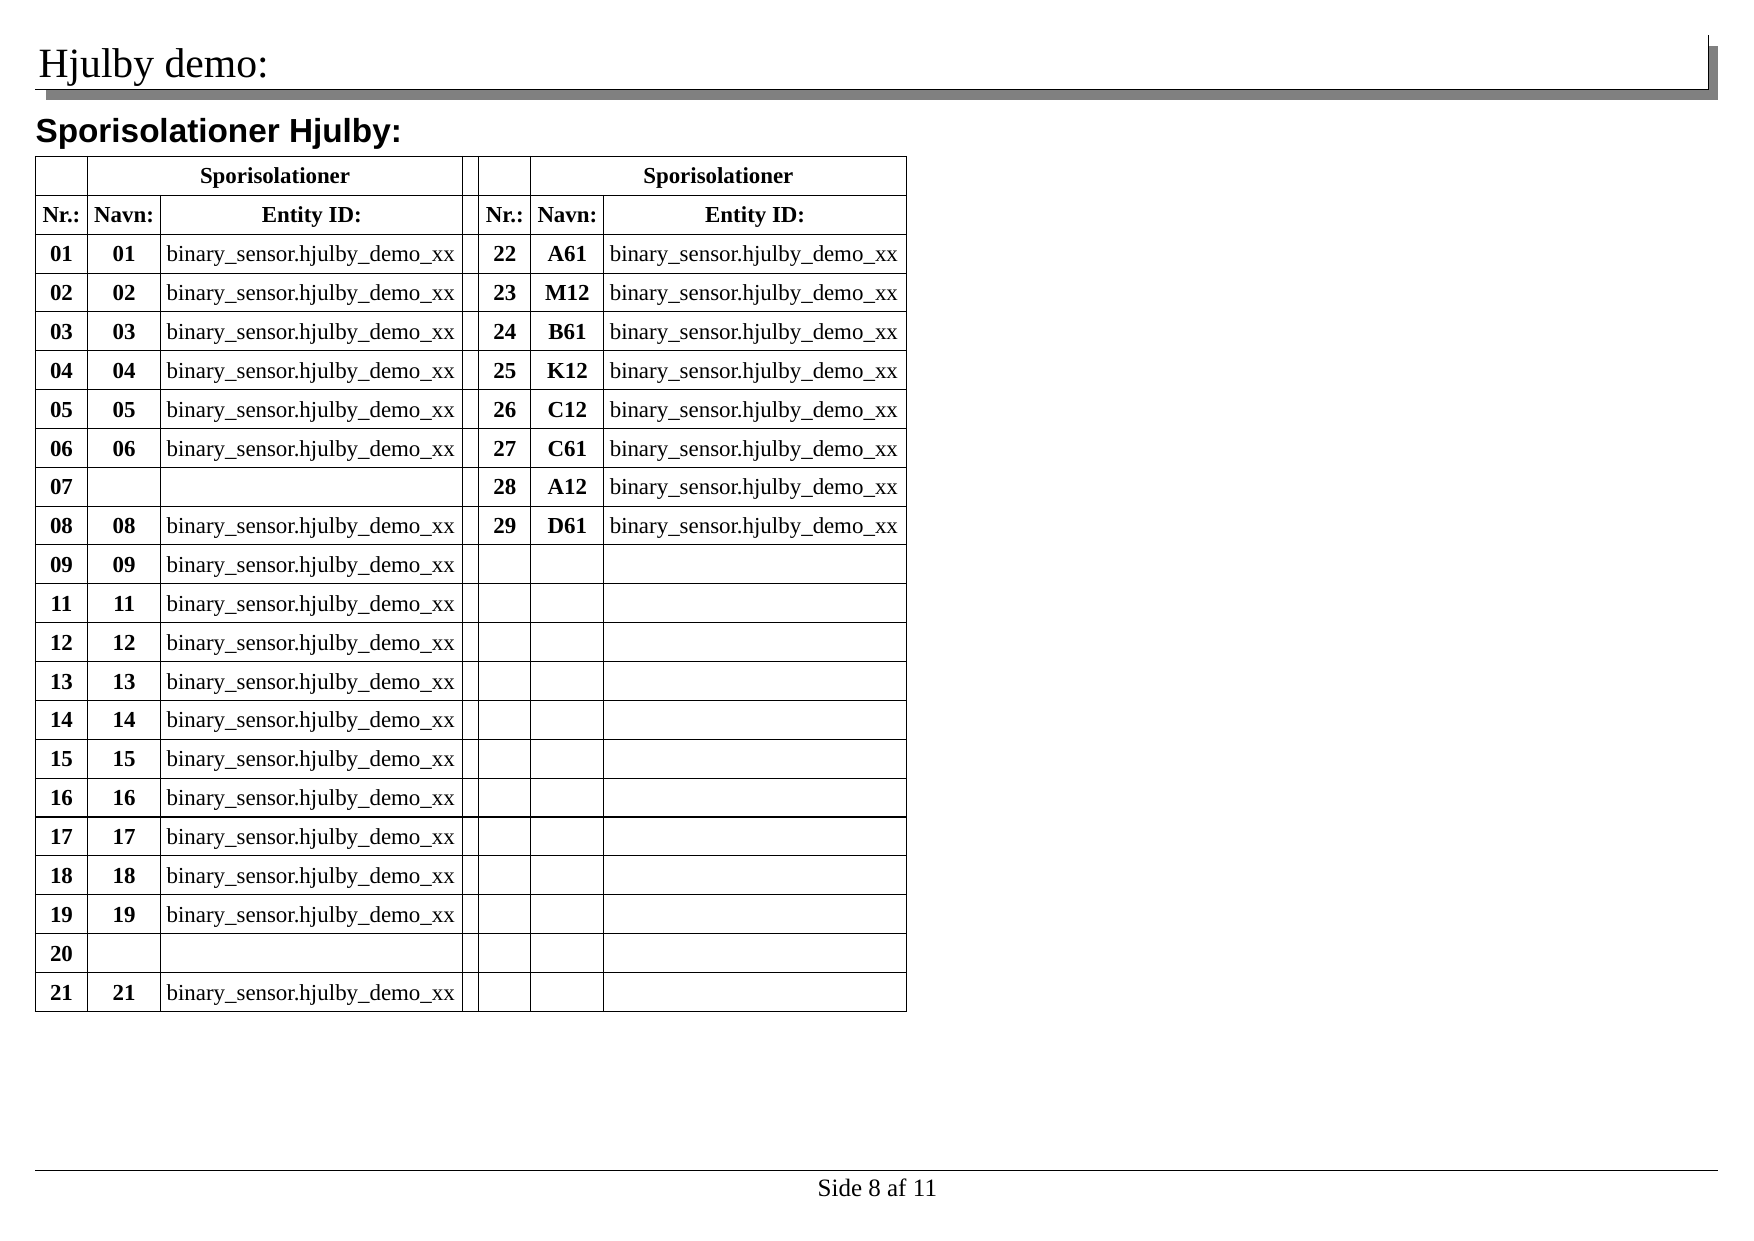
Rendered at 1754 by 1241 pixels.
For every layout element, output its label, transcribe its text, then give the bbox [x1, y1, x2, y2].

table_cell [463, 779, 478, 816]
table_cell [531, 584, 603, 622]
table_cell binary_sensor.hjulby_demo_xx [161, 584, 462, 622]
table_cell [161, 468, 462, 506]
table_cell binary_sensor.hjulby_demo_xx [604, 235, 906, 272]
table_cell 03 [36, 312, 87, 350]
table_cell [463, 390, 478, 428]
table_cell [604, 623, 906, 661]
table_cell 11 [36, 584, 87, 622]
table_cell 01 [88, 235, 160, 272]
table_cell [463, 507, 478, 544]
table_cell 16 [88, 779, 160, 816]
table_cell 16 [36, 779, 87, 816]
table_cell B61 [531, 312, 603, 350]
table_cell 13 [88, 662, 160, 700]
table_cell binary_sensor.hjulby_demo_xx [161, 429, 462, 467]
table_cell [479, 818, 530, 855]
table_cell 03 [88, 312, 160, 350]
table_cell Nr.: [479, 196, 530, 233]
table_cell binary_sensor.hjulby_demo_xx [604, 351, 906, 389]
table_cell 12 [88, 623, 160, 661]
subtitle Sporisolationer Hjulby: [35, 111, 1718, 150]
table_cell [604, 740, 906, 777]
table_cell binary_sensor.hjulby_demo_xx [161, 312, 462, 350]
table_cell [463, 584, 478, 622]
table_cell binary_sensor.hjulby_demo_xx [604, 429, 906, 467]
table_cell 08 [36, 507, 87, 544]
table_cell Entity ID: [161, 196, 462, 233]
table_cell 21 [36, 973, 87, 1011]
table_cell 12 [36, 623, 87, 661]
table_cell binary_sensor.hjulby_demo_xx [161, 856, 462, 894]
table_cell [479, 740, 530, 777]
table_cell 19 [36, 895, 87, 933]
table_cell [463, 973, 478, 1011]
table_cell [604, 856, 906, 894]
table_cell [531, 856, 603, 894]
table_cell binary_sensor.hjulby_demo_xx [161, 973, 462, 1011]
table_cell [531, 818, 603, 855]
table_cell [463, 856, 478, 894]
table_cell [604, 701, 906, 739]
table_cell binary_sensor.hjulby_demo_xx [161, 818, 462, 855]
table_cell [479, 779, 530, 816]
table_cell [463, 545, 478, 583]
table_cell [531, 740, 603, 777]
table_cell [604, 934, 906, 972]
table_cell [161, 934, 462, 972]
table_cell 02 [36, 274, 87, 311]
table_cell [604, 895, 906, 933]
table_cell 26 [479, 390, 530, 428]
table_cell [531, 895, 603, 933]
table_cell C61 [531, 429, 603, 467]
table_cell binary_sensor.hjulby_demo_xx [161, 507, 462, 544]
table_cell [479, 623, 530, 661]
table_cell 23 [479, 274, 530, 311]
table_cell binary_sensor.hjulby_demo_xx [604, 312, 906, 350]
table_cell 15 [88, 740, 160, 777]
table_cell binary_sensor.hjulby_demo_xx [161, 235, 462, 272]
table_cell [479, 662, 530, 700]
table_cell [463, 468, 478, 506]
table_cell binary_sensor.hjulby_demo_xx [604, 390, 906, 428]
table_cell 20 [36, 934, 87, 972]
table_cell [463, 934, 478, 972]
table_cell 17 [36, 818, 87, 855]
table_cell 04 [88, 351, 160, 389]
table_cell 09 [88, 545, 160, 583]
table_cell 14 [36, 701, 87, 739]
table_cell binary_sensor.hjulby_demo_xx [161, 740, 462, 777]
table_cell [531, 934, 603, 972]
table_cell [531, 623, 603, 661]
table_cell [479, 856, 530, 894]
table_cell binary_sensor.hjulby_demo_xx [161, 779, 462, 816]
table_cell [479, 545, 530, 583]
table_cell [531, 701, 603, 739]
table_cell 15 [36, 740, 87, 777]
table_cell [531, 545, 603, 583]
table_cell binary_sensor.hjulby_demo_xx [604, 507, 906, 544]
table_cell Navn: [88, 196, 160, 233]
table_header [479, 157, 530, 195]
table_cell binary_sensor.hjulby_demo_xx [161, 351, 462, 389]
table_cell binary_sensor.hjulby_demo_xx [161, 895, 462, 933]
table_cell 05 [88, 390, 160, 428]
table_cell [604, 584, 906, 622]
table_cell 07 [36, 468, 87, 506]
table_cell 13 [36, 662, 87, 700]
table_cell [531, 779, 603, 816]
table_cell binary_sensor.hjulby_demo_xx [161, 701, 462, 739]
table_cell 06 [36, 429, 87, 467]
table_cell [463, 740, 478, 777]
table_cell Entity ID: [604, 196, 906, 233]
table_cell binary_sensor.hjulby_demo_xx [161, 390, 462, 428]
table_cell 02 [88, 274, 160, 311]
table_cell binary_sensor.hjulby_demo_xx [161, 623, 462, 661]
table_cell [479, 934, 530, 972]
table_cell [463, 274, 478, 311]
table_cell A61 [531, 235, 603, 272]
table_cell 28 [479, 468, 530, 506]
table_header [463, 157, 478, 195]
table_cell [463, 701, 478, 739]
table_cell [479, 701, 530, 739]
table_cell [604, 973, 906, 1011]
table_cell C12 [531, 390, 603, 428]
table_cell [463, 818, 478, 855]
table_cell Navn: [531, 196, 603, 233]
table_header [36, 157, 87, 195]
table_cell 24 [479, 312, 530, 350]
table_header Sporisolationer [531, 157, 906, 195]
table_cell 25 [479, 351, 530, 389]
table_cell 11 [88, 584, 160, 622]
table_cell 21 [88, 973, 160, 1011]
table_cell binary_sensor.hjulby_demo_xx [161, 545, 462, 583]
table_cell A12 [531, 468, 603, 506]
table_cell Nr.: [36, 196, 87, 233]
table_cell 27 [479, 429, 530, 467]
table_cell 17 [88, 818, 160, 855]
table_cell 05 [36, 390, 87, 428]
table_cell 09 [36, 545, 87, 583]
table_cell [463, 351, 478, 389]
table_cell M12 [531, 274, 603, 311]
table_cell 18 [36, 856, 87, 894]
table_cell [463, 429, 478, 467]
table_cell [463, 895, 478, 933]
table_cell [463, 623, 478, 661]
table_cell binary_sensor.hjulby_demo_xx [604, 274, 906, 311]
table_cell [604, 545, 906, 583]
table_cell [531, 662, 603, 700]
table_cell 18 [88, 856, 160, 894]
table_cell 22 [479, 235, 530, 272]
table_cell binary_sensor.hjulby_demo_xx [604, 468, 906, 506]
table_cell binary_sensor.hjulby_demo_xx [161, 274, 462, 311]
table_cell [479, 584, 530, 622]
table_cell [479, 973, 530, 1011]
table_cell 19 [88, 895, 160, 933]
table_cell [604, 662, 906, 700]
table_cell [604, 818, 906, 855]
table_cell [88, 934, 160, 972]
table_cell 04 [36, 351, 87, 389]
table_cell binary_sensor.hjulby_demo_xx [161, 662, 462, 700]
table_cell [479, 895, 530, 933]
table_cell 01 [36, 235, 87, 272]
table_cell [88, 468, 160, 506]
table_cell 08 [88, 507, 160, 544]
table_cell [463, 312, 478, 350]
table_cell 06 [88, 429, 160, 467]
table_cell 29 [479, 507, 530, 544]
table_cell [463, 196, 478, 233]
table_cell [463, 235, 478, 272]
table_cell 14 [88, 701, 160, 739]
table_header Sporisolationer [88, 157, 462, 195]
table_cell [463, 662, 478, 700]
table_cell D61 [531, 507, 603, 544]
table_cell K12 [531, 351, 603, 389]
table_cell [531, 973, 603, 1011]
table_cell [604, 779, 906, 816]
